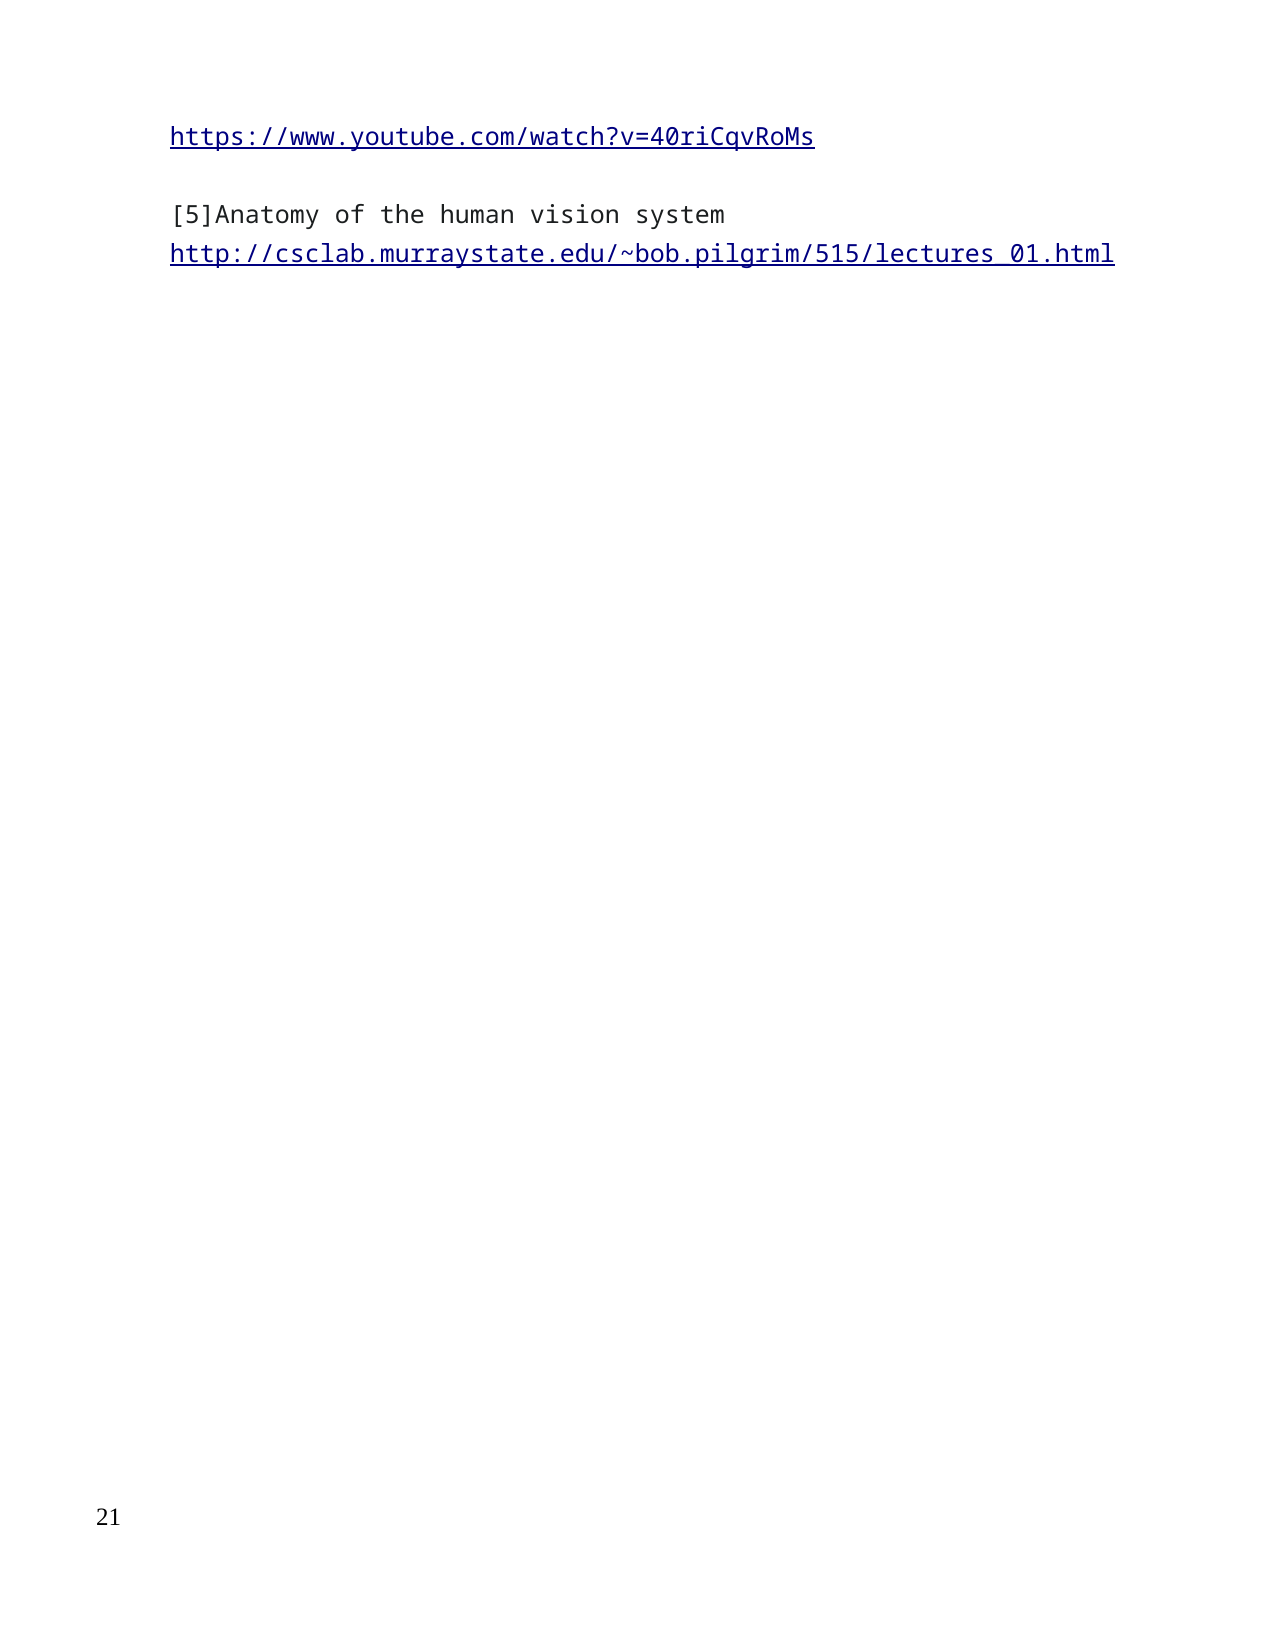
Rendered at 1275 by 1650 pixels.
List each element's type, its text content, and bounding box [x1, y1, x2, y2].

text https://www.youtube.com/watch?v=40riCqvRoMs [169, 118, 1157, 152]
text http://csclab.murraystate.edu/~bob.pilgrim/515/lectures_01.html [169, 236, 1157, 270]
text [5]Anatomy of the human vision system [169, 196, 1157, 231]
